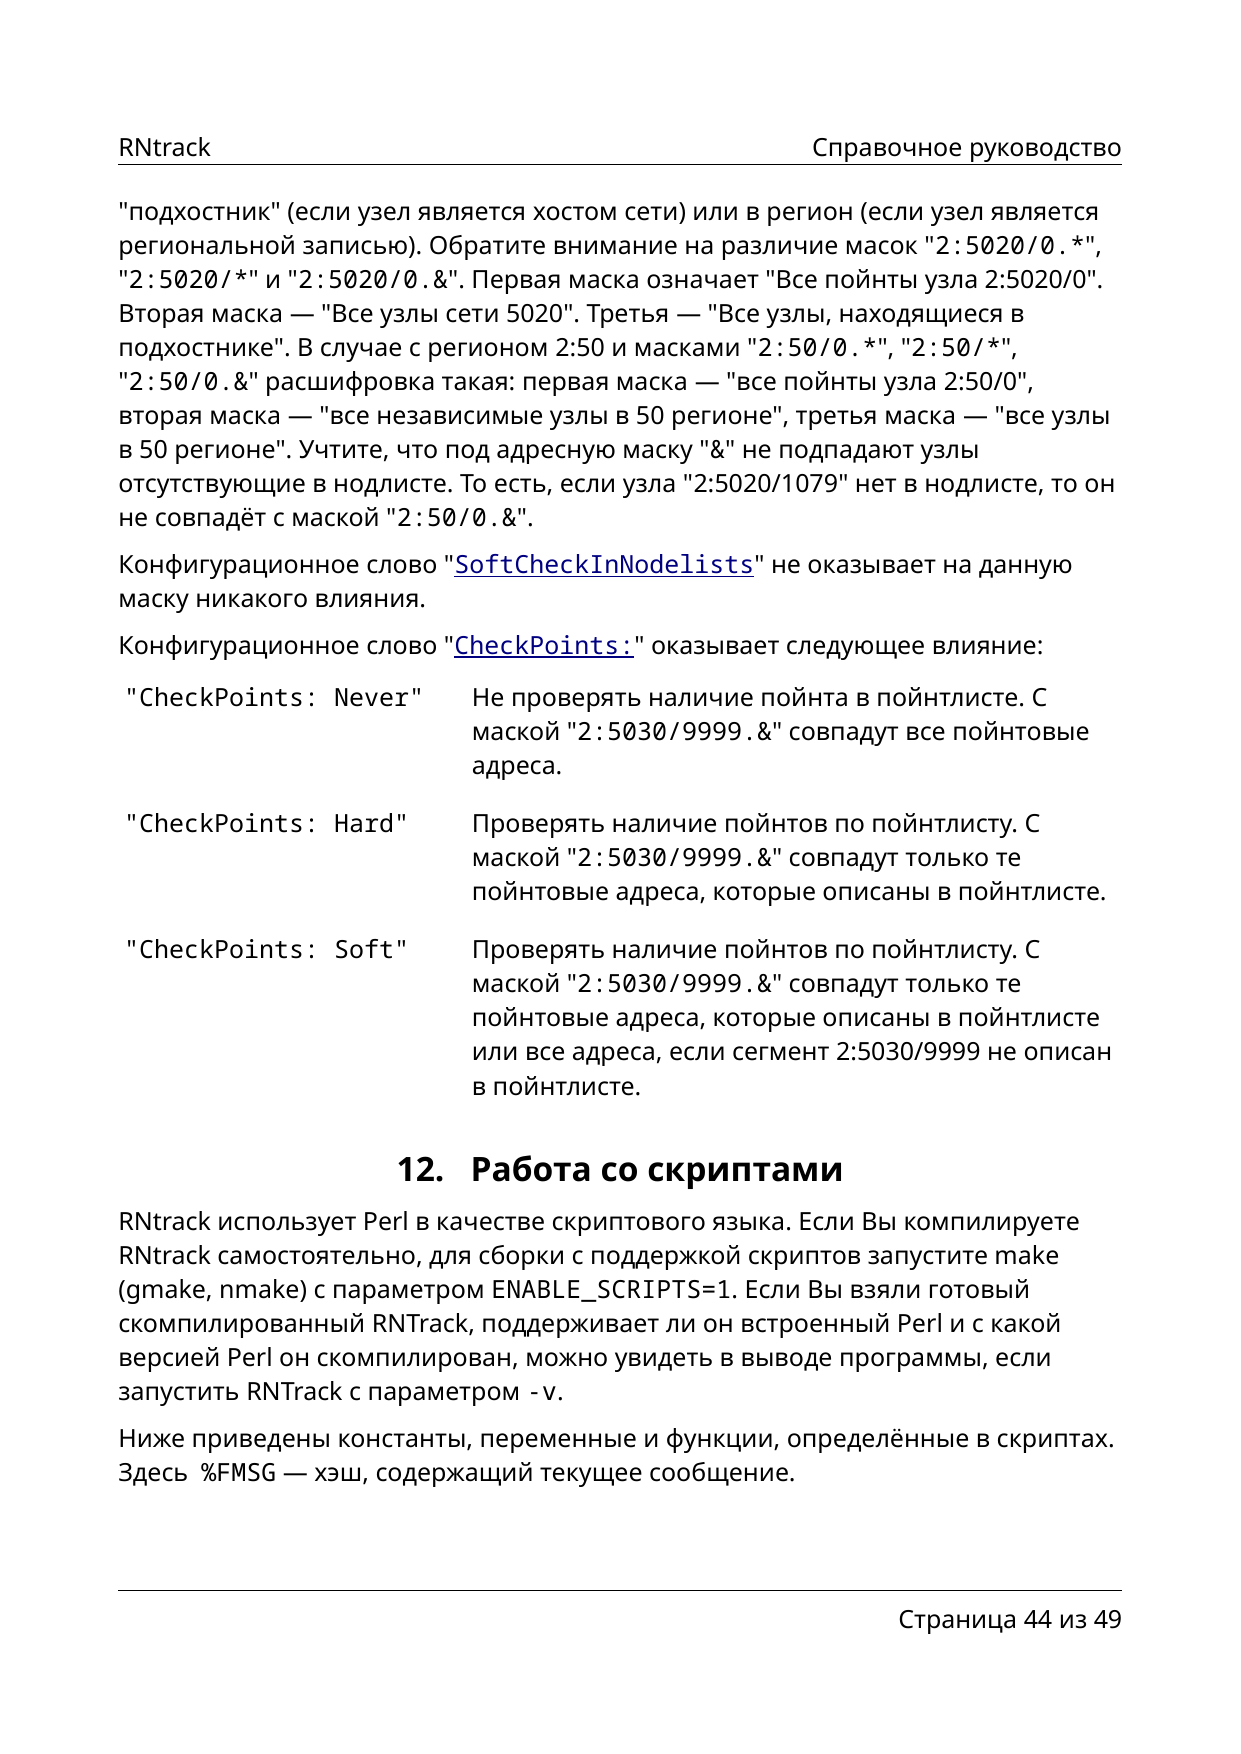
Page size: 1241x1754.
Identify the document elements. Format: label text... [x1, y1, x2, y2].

text "подхостник" (если узел является хостом сети) или в регион (если узел является региональной записью). Обратите внимание на различие масок "2:5020/0.*", "2:5020/*" и "2:5020/0.&". Первая маска означает "Все пойнты узла 2:5020/0". Вторая маска — "Все узлы сети 5020". Третья — "Все узлы, находящиеся в подхостнике". В случае с регионом 2:50 и масками "2:50/0.*", "2:50/*", "2:50/0.&" расшифровка такая: первая маска — "все пойнты узла 2:50/0", вторая маска — "все независимые узлы в 50 регионе", третья маска — "все узлы в 50 регионе". Учтите, что под адресную маску "&" не подпадают узлы отсутствующие в нодлисте. То есть, если узла "2:5020/1079" нет в нодлисте, то он не совпадёт с маской "2:50/0.&". [118, 193, 1122, 534]
table_cell Проверять наличие пойнтов по пойнтлисту. С маской "2:5030/9999.&" совпадут только те пойнтовые адреса, которые описаны в пойнтлисте или все адреса, если сегмент 2:5030/9999 не описан в пойнтлисте. [466, 926, 1122, 1120]
table_cell "CheckPoints: Hard" [118, 800, 466, 926]
table_cell "CheckPoints: Soft" [118, 926, 466, 1120]
text Конфигурационное слово "CheckPoints:" оказывает следующее влияние: [118, 627, 1122, 661]
text RNtrack использует Perl в качестве скриптового языка. Если Вы компилируете RNtrack самостоятельно, для сборки с поддержкой скриптов запустите make (gmake, nmake) с параметром ENABLE_SCRIPTS=1. Если Вы взяли готовый скомпилированный RNTrack, поддерживает ли он встроенный Perl и с какой версией Perl он скомпилирован, можно увидеть в выводе программы, если запустить RNTrack с параметром -v. [118, 1204, 1122, 1408]
subtitle Работа со скриптами [118, 1145, 1122, 1191]
text Конфигурационное слово "SoftCheckInNodelists" не оказывает на данную маску никакого влияния. [118, 547, 1122, 615]
table_header "CheckPoints: Never" [118, 674, 466, 800]
table_header Не проверять наличие пойнта в пойнтлисте. С маской "2:5030/9999.&" совпадут все пойнтовые адреса. [466, 674, 1122, 800]
text Ниже приведены константы, переменные и функции, определённые в скриптах. Здесь %FMSG — хэш, содержащий текущее сообщение. [118, 1421, 1122, 1489]
table_cell Проверять наличие пойнтов по пойнтлисту. С маской "2:5030/9999.&" совпадут только те пойнтовые адреса, которые описаны в пойнтлисте. [466, 800, 1122, 926]
